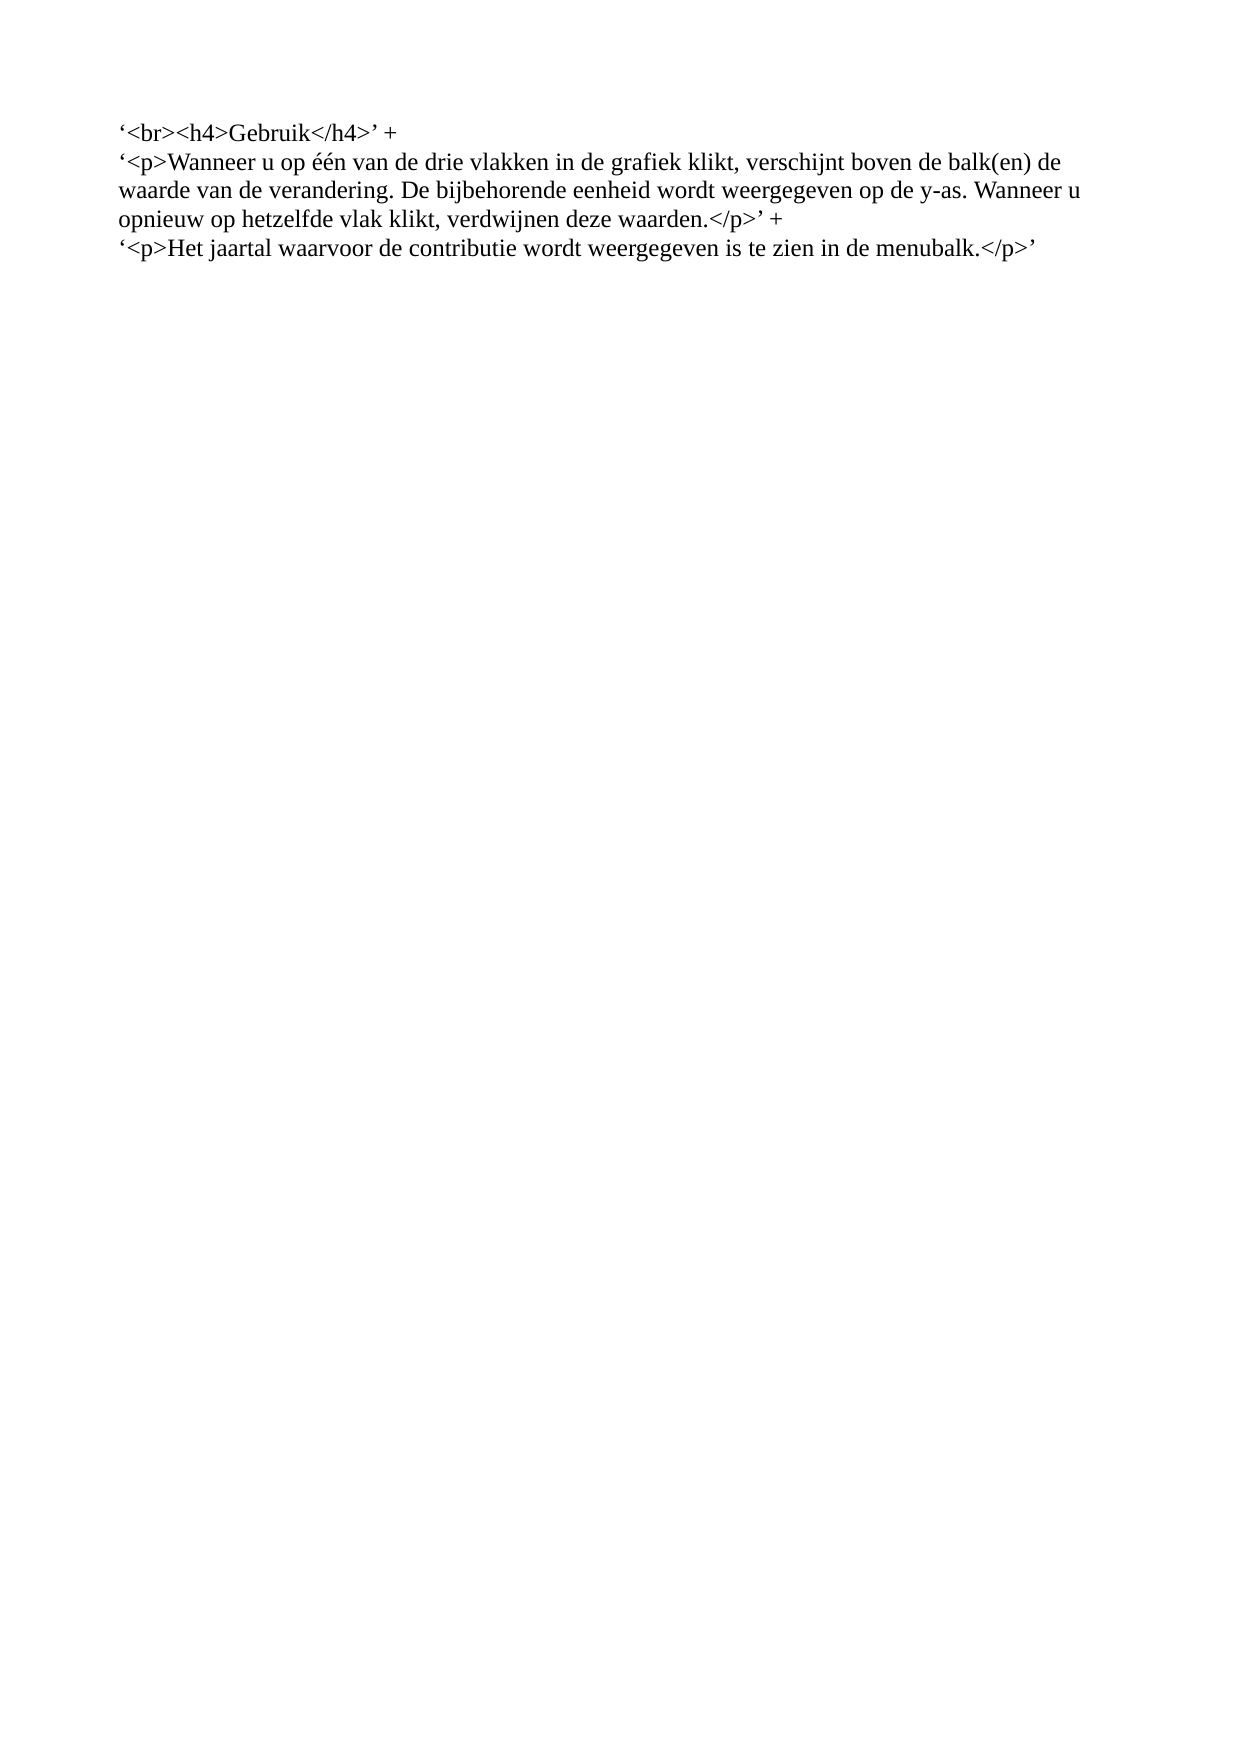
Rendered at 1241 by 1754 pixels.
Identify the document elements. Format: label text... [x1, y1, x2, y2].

text ‘<p>Het jaartal waarvoor de contributie wordt weergegeven is te zien in de menubalk.</p>’ [118, 233, 1122, 262]
text ‘<p>Wanneer u op één van de drie vlakken in de grafiek klikt, verschijnt boven de balk(en) de waarde van de verandering. De bijbehorende eenheid wordt weergegeven op de y-as. Wanneer u opnieuw op hetzelfde vlak klikt, verdwijnen deze waarden.</p>’ + [118, 147, 1122, 233]
text ‘<br><h4>Gebruik</h4>’ + [118, 118, 1122, 147]
